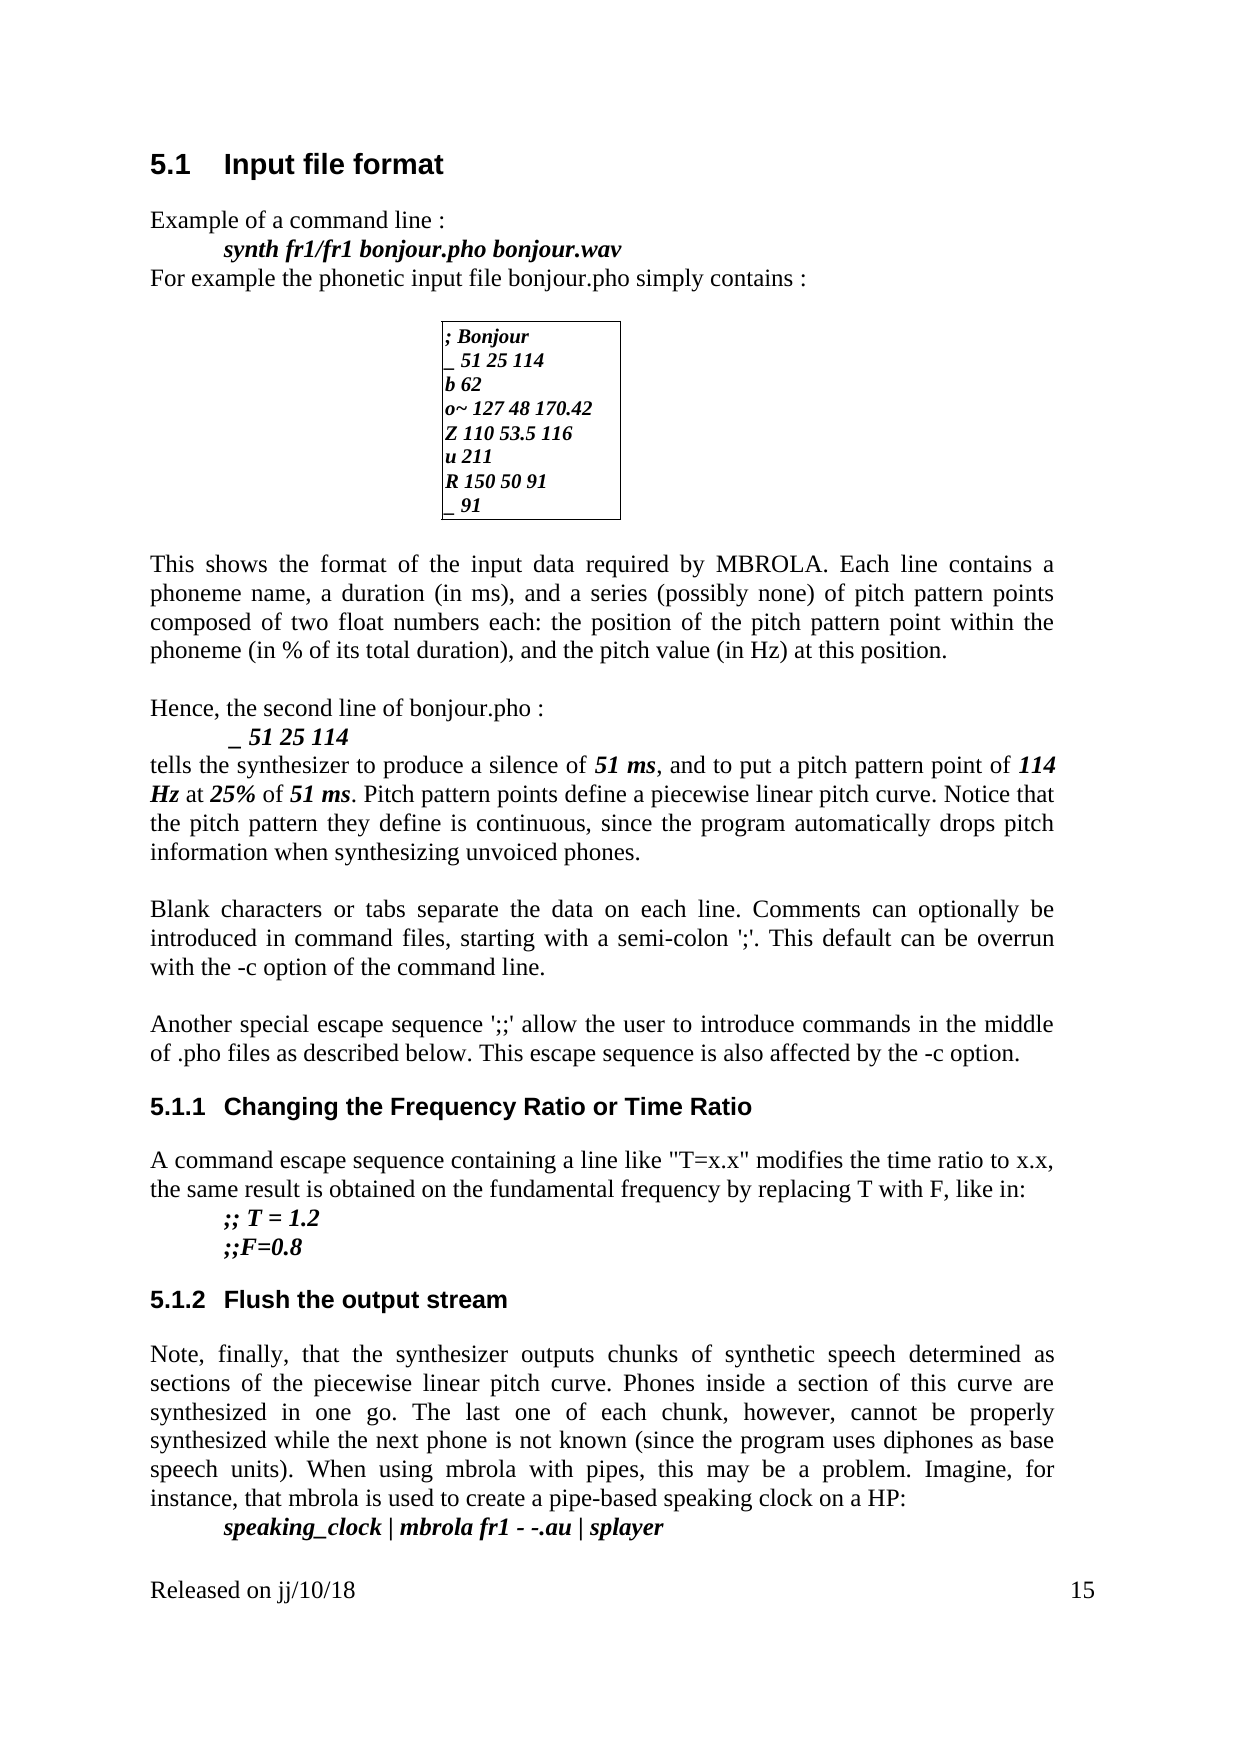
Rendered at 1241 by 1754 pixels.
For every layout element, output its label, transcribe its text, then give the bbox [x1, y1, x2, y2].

text ; Bonjour [443, 322, 620, 344]
text tells the synthesizer to produce a silence of 51 ms, and to put a pitch pattern point of 114 Hz at 25% of 51 ms. Pitch pattern points define a piecewise linear pitch curve. Notice that the pitch pattern they define is continuous, since the program automatically drops pitch information when synthesizing unvoiced phones. [150, 750, 1056, 865]
text Note, finally, that the synthesizer outputs chunks of synthetic speech determined as sections of the piecewise linear pitch curve. Phones inside a section of this curve are synthesized in one go. The last one of each chunk, however, cannot be properly synthesized while the next phone is not known (since the program uses diphones as base speech units). When using mbrola with pipes, this may be a problem. Imagine, for instance, that mbrola is used to create a pipe-based speaking clock on a HP: [150, 1339, 1056, 1512]
text synth fr1/fr1 bonjour.pho bonjour.wav [223, 234, 1056, 263]
text o~ 127 48 170.42 [443, 393, 620, 417]
text For example the phonetic input file bonjour.pho simply contains : [150, 263, 1056, 292]
text Blank characters or tabs separate the data on each line. Comments can optionally be introduced in command files, starting with a semi-colon ';'. This default can be overrun with the -c option of the command line. [150, 894, 1056, 980]
text Example of a command line : [150, 206, 1056, 234]
text A command escape sequence containing a line like "T=x.x" modifies the time ratio to x.x, the same result is obtained on the fundamental frequency by replacing T with F, like in: [150, 1145, 1056, 1203]
text ;; T = 1.2 [223, 1203, 1056, 1232]
text _ 51 25 114 [223, 722, 1056, 750]
text This shows the format of the input data required by MBROLA. Each line contains a phoneme name, a duration (in ms), and a series (possibly none) of pitch pattern points composed of two float numbers each: the position of the pitch pattern point within the phoneme (in % of its total duration), and the pitch value (in Hz) at this position. [150, 549, 1056, 664]
text _ 91 [443, 489, 620, 519]
subtitle Flush the output stream [150, 1285, 1056, 1314]
text b 62 [443, 369, 620, 393]
text u 211 [443, 441, 620, 465]
subtitle Changing the Frequency Ratio or Time Ratio [150, 1092, 1056, 1120]
text Z 110 53.5 116 [443, 417, 620, 441]
text ;;F=0.8 [223, 1232, 1056, 1260]
text R 150 50 91 [443, 465, 620, 489]
text Hence, the second line of bonjour.pho : [150, 693, 1056, 722]
text speaking_clock | mbrola fr1 - -.au | splayer [223, 1512, 1056, 1540]
text Another special escape sequence ';;' allow the user to introduce commands in the middle of .pho files as described below. This escape sequence is also affected by the -c option. [150, 1009, 1056, 1067]
subtitle Input file format [150, 147, 1056, 181]
text _ 51 25 114 [443, 344, 620, 369]
